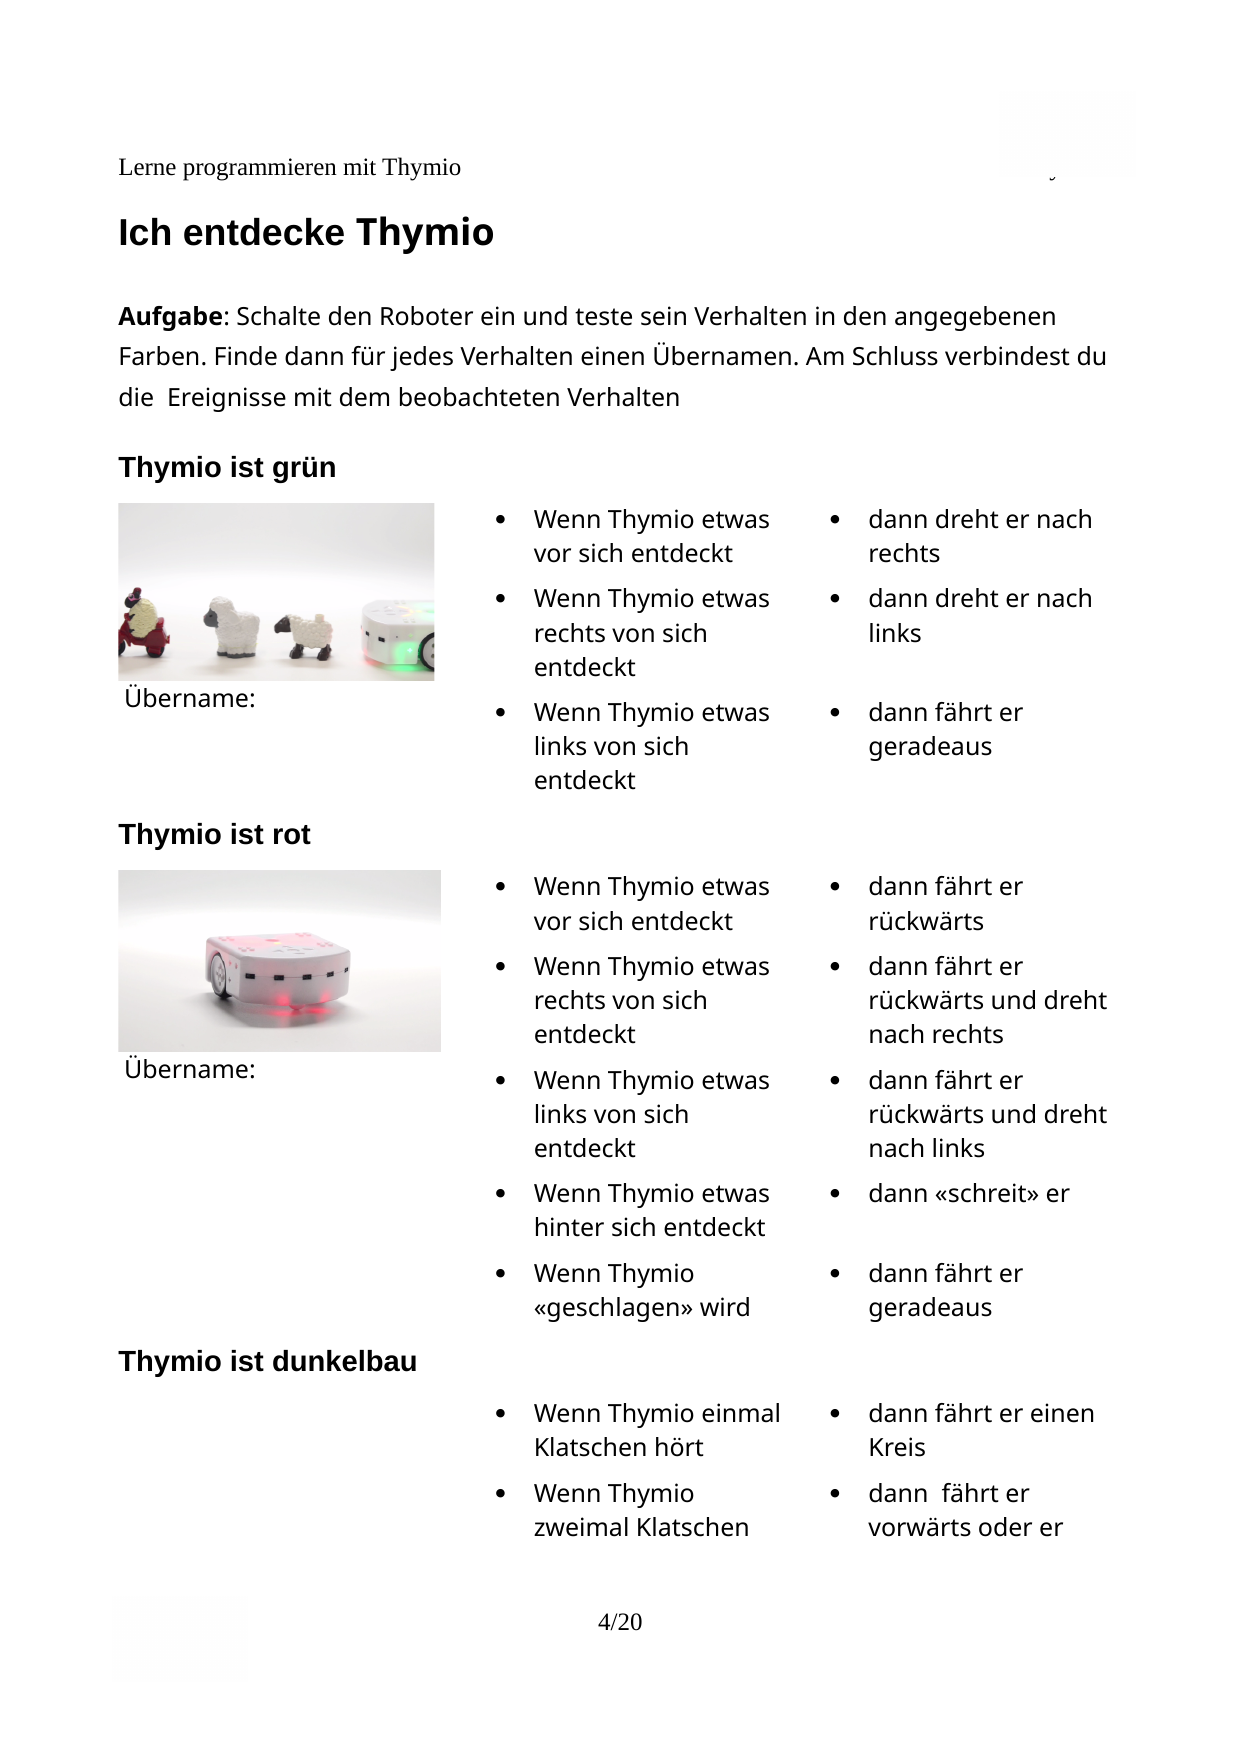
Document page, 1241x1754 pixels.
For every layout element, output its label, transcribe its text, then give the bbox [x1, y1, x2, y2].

picture [112, 1596, 249, 1682]
table_cell dann fährt er geradeaus [788, 1250, 1122, 1329]
table_header [118, 1390, 453, 1552]
table_cell dann fährt er geradeaus [788, 689, 1122, 803]
picture [999, 91, 1136, 177]
subtitle Thymio ist grün [118, 450, 1122, 483]
subtitle Thymio ist rot [118, 817, 1122, 851]
subtitle Ich entdecke Thymio [118, 206, 1122, 257]
table_cell dann «schreit» er [788, 1170, 1122, 1250]
table_header Wenn Thymio etwas vor sich entdeckt [453, 496, 787, 575]
table_header Wenn Thymio etwas vor sich entdeckt [453, 863, 787, 943]
table_header dann fährt er einen Kreis [788, 1390, 1122, 1469]
table_cell dann dreht er nach links [788, 575, 1122, 689]
table_cell Wenn Thymio etwas links von sich entdeckt [453, 689, 787, 803]
table_cell Wenn Thymio etwas hinter sich entdeckt [453, 1170, 787, 1250]
table_header dann dreht er nach rechts [788, 496, 1122, 575]
table_header Wenn Thymio einmal Klatschen hört [453, 1390, 787, 1469]
table_cell dann fährt er rückwärts und dreht nach links [788, 1057, 1122, 1170]
table_cell [118, 1250, 453, 1329]
table_cell Wenn Thymio «geschlagen» wird [453, 1250, 787, 1329]
subtitle Thymio ist dunkelbau [118, 1344, 1122, 1377]
table_cell Wenn Thymio zweimal Klatschen [453, 1470, 787, 1552]
picture [118, 503, 435, 681]
table_cell dann fährt er rückwärts und dreht nach rechts [788, 943, 1122, 1057]
text Aufgabe: Schalte den Roboter ein und teste sein Verhalten in den angegebenen Farben. Finde dann für jedes Verhalten einen Übernamen. Am Schluss verbindest du die Ereignisse mit dem beobachteten Verhalten [118, 298, 1122, 414]
table_cell Wenn Thymio etwas rechts von sich entdeckt [453, 943, 787, 1057]
table_cell Wenn Thymio etwas links von sich entdeckt [453, 1057, 787, 1170]
table_header dann fährt er rückwärts [788, 863, 1122, 943]
table_header Übername: [118, 863, 453, 1250]
picture [118, 870, 441, 1052]
table_header Übername: [118, 496, 453, 803]
table_cell Wenn Thymio etwas rechts von sich entdeckt [453, 575, 787, 689]
table_cell dann fährt er vorwärts oder er [788, 1470, 1122, 1552]
